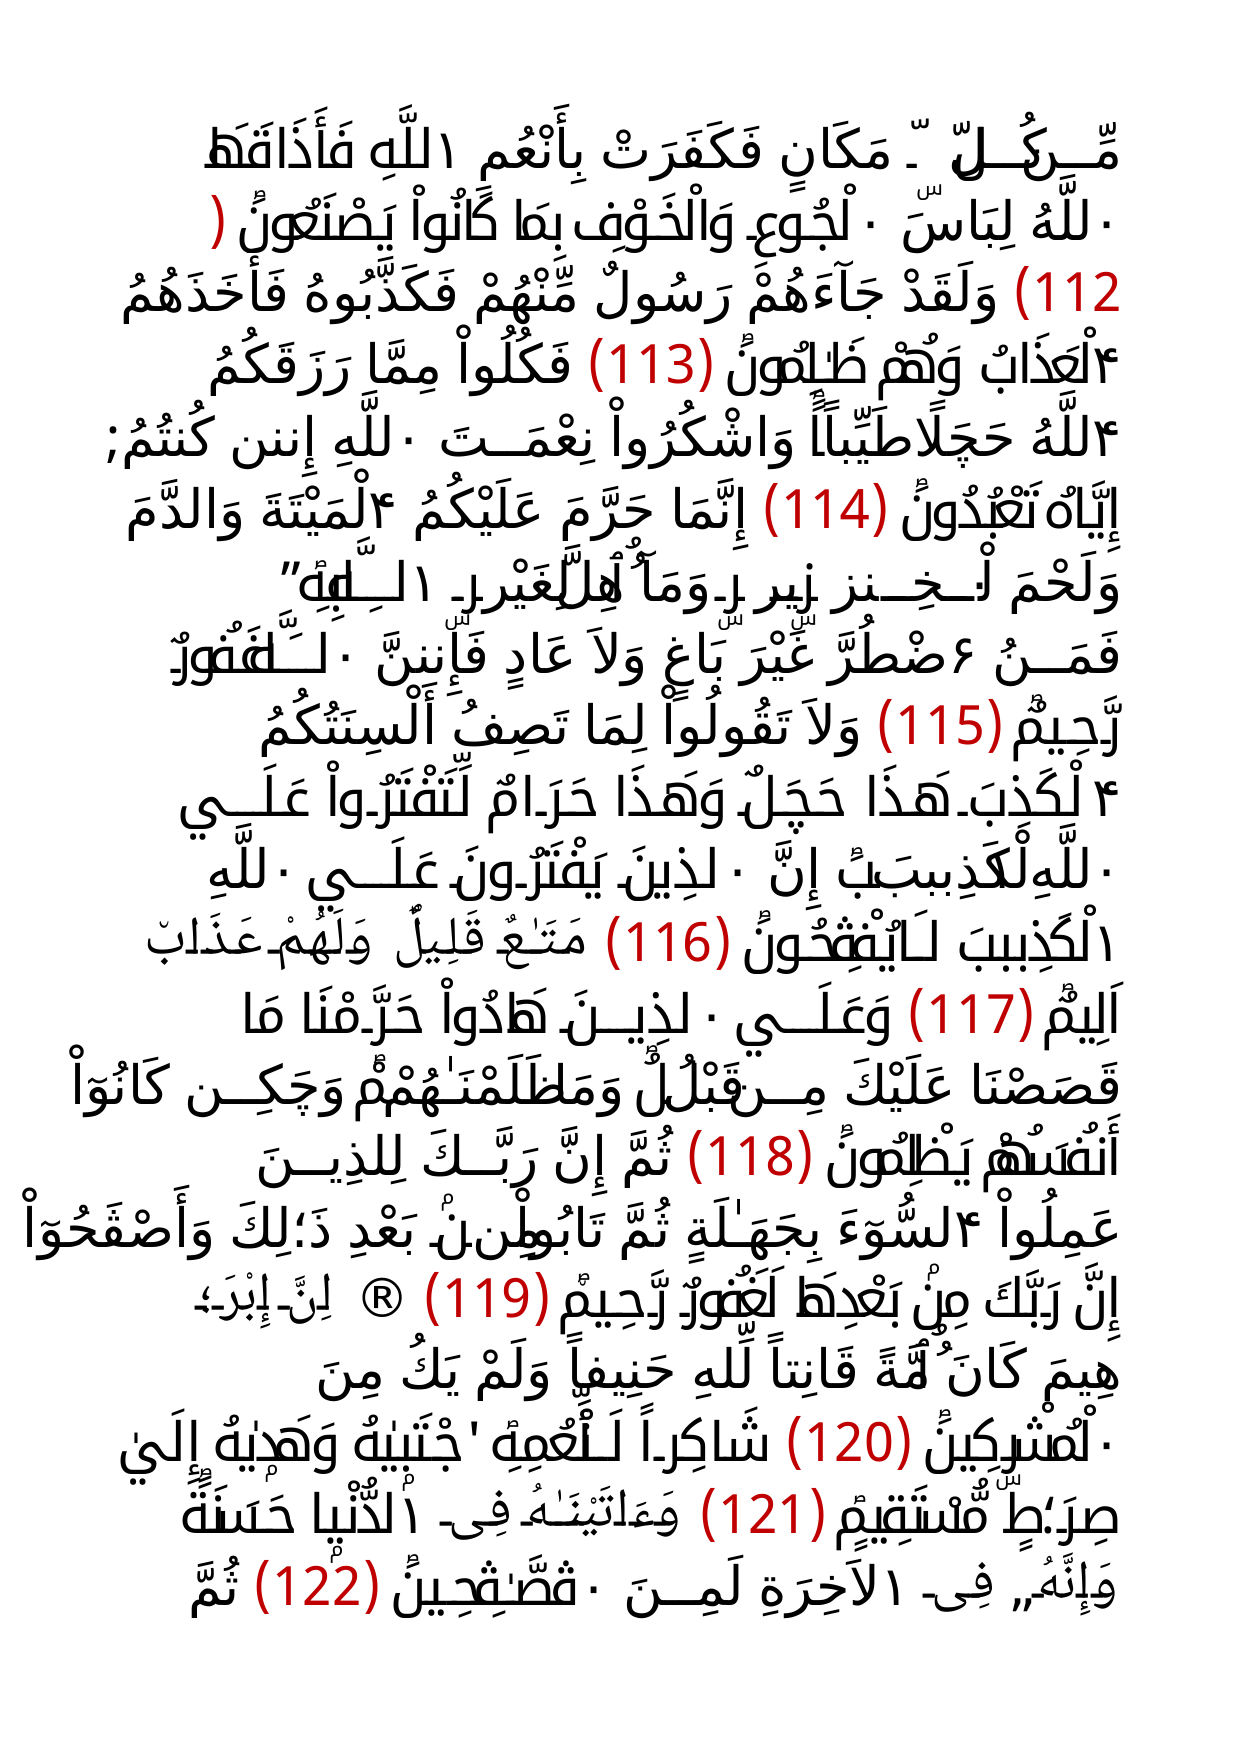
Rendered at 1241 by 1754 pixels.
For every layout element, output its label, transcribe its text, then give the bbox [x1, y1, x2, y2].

text وَلَيُبَيِّنَــنَّ لَكُمْ يَوْمَ ۰لْقِيَـٰمَةِ مَا كُنتُمْ فِيهِ تَخْتَلِفُونَؐ (92) وَلَوْ شَآءَ ۰للَّهُ لَجَعَلَكُمُ; ٱُمَّةً وَ؛حِدَةًؐ وَچَكِنْ يُّضِلُّ مَنْ يَّشَآءُ وَيَهْدِى مَـنْ يَّشَآءُؐ وَلَتُسْـَٔلُــنَّ عَمَّا كُنتُمْ تَعْمَلُونَؐ (93) وَلاَ تَتَّخِذُوٓاْ أَيْمَـٰنَكُمْ دَخَلَۢا بَيْنَكُمْ فَتَزۣلَّ قَدَمٛ بَعْدَ ثُبُوتِهَا وَتَذُوقُواْ ۴لسُّوٓءَ بِمَا صَدَدتُّمْ عَــن سَبِيـلِ ۱للَّهِ وَلَكُمْ عَذَاببب٘ عَظِيمٌؐ (94) وَلاَ تَشْتَرُواْ بِعَهْدِ ۱للَّهِ ثَمَناً قَلِيلٗؐا اِنَّمَا عِندَ ۰للَّهِ هُوَ خَيْرٌ لَّكُمُ; إِن كُنتُمْ تَعْلَمُونَؐ (95) مَا عِندَكُمْ يَنفَدُؐ وَمَا عِندَ ۰للَّهِ بَاقٍؐ وَڤَيَجْزۣيَــنَّ ۰لذِيــنَ صَبَرُوٓاْ أَجْرَهُم بِأَحْسَـنِ مَا كَانُواْ يَعْمَلُونَؐ (96) مَــنْ عَمِــلَ صَـٰڤِحاً مِّن ذَكَر۫ اَوُ ۷نثۭيٰ وَهُوَ مُومِــنٌ فَڤَنُحْيِيَنَّهُ„ حَيَوٰةً طَيِّبَةً وَڤَنَجْزۣيَنَّهُمُ; أَجْرَهُم بِأَحْسَـنِ مَا كَانُواْ يَعْمَلُونَؐ (97) ® فَإِذَا قَرَأْتَ ۰لْقُرْءَانَ فَاسْتَعِذْ بِاللَّهِ مِــنَ ۰لشَّيْطَـٰنِ ۱لرَّجِيمِؐ (98) إِنَّهُ„ لَيْــسَ لَهُ„ سُلْطَـٰــن٘ عَلَي ۰لذِيــنَ ءَامَنُواْ وَعَلَيٰ رَبِّهِمْ يَتَوَكَّلُونَؐ (99) إِنَّمَا سُلْطَـٰنُهُ„ عَلَــي ۰لذِينَ يَتَوَلَّوْنَهُ„ وَالذِينَ هُم بِهِ” مُشْرۣكُونَؐ (100) وَإِذَا بَدَّلْنَآ ءَايَةً مَّكَانَ ءَايَةٍ وَاللَّهُ أَعْلَمُ بِمَا يُنَزّۣلُ قَالُوٓاْ إِنَّمَآ أَنتَ مُفْتَرٙؐ بَلَ اَكْثَرُهُمْ لاَ يَعْلَمُونَؐ (101) قُلْ نَزَّلَهُ„ رُوحُ ۴لْقُدُسِ مِن رَّبِّــكَ بِالْحَقِّ لِيُثَبِّــتَ ۰لذِيــنَ ءَامَنُواْ وَهُديً وَبُشْرۭيٰ لِلْمُسْلِمِينَؐ (102) وَلَقَدْ نَعْلَمُ أَنَّهُمْ يَقُولُونَ إِنَّمَا يُعَلِّمُهُ„ بَشَرٌؐ لِّسَانُ ۴ﻟ﮲ يُڤْحِدُونَ إِلَيْهِ أَعْجَمِيٌّ وَهَـٰذَا لِسَان٘ عَرَبِــيٌّ مُّبِين٘ؐ (103) اِنَّ ۰لذِيــنَ لاَ يُومِنُونَ بِـَٔايَـٰــتِ ۱للَّهِ لاَ يَهْدِيهِمُ ۴للَّهُؐ وَلَهُمْ عَذَاب٘ اَلِيم٘ؐ (104) اِنَّمَا يَفْتَرۣى ۱لْكَذِبَ ۰لذِينَ لاَ يُومِنُونَ بِـَٔايَـٰتِ ۱للَّهِؐ وَٱُوْلَئِــكَ هُمُ ۴لْكَـٰذِبُونَؐ (105) مَن كَفَرَ بِاللَّهِ مِـنۢ بَعْدِ إِيمَـٰنِهِ“ إِلاَّ مَــنُ ۷كْرۣهَ وَقَلْبُهُ„ مُطْمَئِنّٛ بِالِايمَـٰنِؐ وَچَكِــن مَّـن شَرَحَ بِالْكُفْرۣ صَدْراً فَعَلَيْهِمْ غَضَــبٌ مِّــنَ ۰للَّهِؐ وَلَهُمْ عَذَاب٘ عَظِيمٌؐ (106) ذَ؛لِــكَ بِأَنَّهُمُ èسْتَحَبُّواْ ۴لْحَيَوٰةَ ۰لدُّنْيۭا عَلَــي ۰لاَخِرَةِ وَأَنننَّ ۰للَّهَ لاَ يَهْدِى ۱لْقَوْمَ ۰لْكۭـٰفِرۣينَؐ (107) ٱُوْلَئِــكَ ۰لذِيــنَ طَبَعَ ۰للَّهُ عَلَــيٰ قُلُوبِهِمْ وَسَمْعِهِمْ وَأَبْصۭـٰرۣهِمْؐ وَٱُوْلَئِكَ هُمُ ۴لْغَـٰفِلُونَؐ (108) لاَ جَرَمَ أَنَّهُمْ فِى ۱لاَخِرَةِ هُمُ ۴لْخَـٰسِرُونَؐ (109) ثُمَّ إِنَّ رَبَّكَ لِلذِيــنَ هَاجَرُواْ مِـنۢ بَعْدِ مَا فُتِنُواْ ثُمَّ جَـٰهَدُواْ وَصَبَرُوٓاْ إِنَّ رَبَّــكَ مِـنۢ بَعْدِهَا لَغَفُورٌ رَّحِيمٌؐ (110) © يَوْمَ تَاتِى كُلُّ نَفْسٍ تُجَـٰدِلُ عَن نَّفْسِهَا وَتُوَفّۭــيٰ كُلُّ نَفْسٍ مَّا عَمِلَتْ وَهُمْ لاَ يُظْلَمُونَؐ (111) وَضَرَبَ ۰للَّهُ مَثَلًا قَرْيَةً كَانَتَ —امِنَةً مُّطْمَئِنَّةً يَاتِيهَا رۣزْقُهَا رَغَداً مِّــن كُــلّۣ مَكَانٍ فَكَفَرَتْ بِأَنْعُمِ ۱للَّهِ فَأَذَاقَهَا ۰للَّهُ لِبَاسَ ۰لْجُوعِ وَالْخَوْفِ بِمَا كَانُواْ يَصْنَعُونَؐ (112) وَلَقَدْ جَآءَهُمْ رَسُولٌ مِّنْهُمْ فَكَذَّبُوهُ فَأَخَذَهُمُ ۴لْعَذَابُ وَهُمْ ظَـٰلِمُونَؐ (113) فَكُلُواْ مِمَّا رَزَقَكُمُ ۴للَّهُ حَچَلًا طَيِّباًؐ وَاشْكُرُواْ نِعْمَــتَ ۰للَّهِ إِننن كُنتُمُ; إِيَّاهُ تَعْبُدُونَؐ (114) إِنَّمَا حَرَّمَ عَلَيْكُمُ ۴لْمَيْتَةَ وَالدَّمَ وَلَحْمَ ۰لْخِنزۣيرۣ وَمَآ ٱُهِلَّ لِغَيْرۣ ۱للَّهِ بِهِؐ” فَمَــنُ ۶ضْطُرَّ غَيْرَ بَاغٍ وَلاَ عَادٍ فَإِنننَّ ۰للَّهَ غَفُورٌ رَّحِيمٌؐ (115) وَلاَ تَقُولُواْ لِمَا تَصِفُ أَلْسِنَتُكُمُ ۴لْكَذِبَ هَـٰذَا حَچَلٌ وَهَـٰذَا حَرَامٌ لِّتَفْتَرُواْ عَلَــي ۰للَّهِ ۱لْكَذِبببَؐ إِنَّ ۰لذِينَ يَفْتَرُونَ عَلَــي ۰للَّهِ ۱لْكَذِبببَ لاَ يُفْڤِحُونَؐ (116) مَتَـٰعٌ قَلِيلٌؐ وَلَهُمْ عَذَاب٘ اَلِيمٌؐ (117) وَعَلَــي ۰لذِيــنَ هَادُواْ حَرَّمْنَا مَا قَصَصْنَا عَلَيْكَ مِــن قَبْلُؐ وَمَا ظَلَمْنَـٰهُمْؐ وَچَكِــن كَانُوٓاْ أَنفُسَهُمْ يَظْلِمُونَؐ (118) ثُمَّ إِنَّ رَبَّــكَ لِلذِيــنَ عَمِلُواْ ۴لسُّوٓءَ بِجَهَـٰلَةٍ ثُمَّ تَابُواْ مِنۢ بَعْدِ ذَ؛لِكَ وَأَصْڤَحُوٓاْ إِنَّ رَبَّكَ مِنۢ بَعْدِهَا لَغَفُورٌ رَّحِيم٘ؐ (119) ® اِنَّ إِبْرَ؛هِيمَ كَانَ ٱُمَّةً قَانِتاً لِّلهِ حَنِيفاً وَلَمْ يَكُ مِنَ ۰لْمُشْرۣكِينَؐ (120) شَاكِراً لَأِّنْعُمِهِؐ 'جْتَبۭيٰهُ وَهَدۭيٰهُ إِلَيٰ صِرَ؛طٍ مُّسْتَقِيمٍؐ (121) وَءَاتَيْنَـٰهُ فِى ۱لدُّنْيۭا حَسَنَةًؐ وَإِنَّهُ„ فِى ۱لاَخِرَةِ لَمِــنَ ۰ڤصَّـٰڤِحِينَؐ (122) ثُمَّ أَوْحَيْنَآ إِلَيْــكَ أَنِ 'تَّبِعْ مِلَّةَ إِبْرَ؛هِيمَ حَنِيفاًؐ وَمَا كَانَ مِــنَ ۰لْمُشْرۣكِينَؐ (123) إِنَّمَا جُعِلَ ۰لسَّبْــتُ عَلَي ۰لذِينَ "خْتَلَفُواْ فِيهِؐ وَإِنَّ رَبَّــكَ ڤَيَحْكُمُ بَيْنَهُمْ يَوْمَ ۰لْقِيَـٰمَةِ فِيمَا كَانُواْ فِيهِ يَخْتَلِفُونَؐ (124) ۸دْعُ إِلَيٰ سَبِيلِ رَبِّــكَ بِالْحِكْمَةِ وَالْمَوْعِظَةِ ۱لْحَسَنَةِ وَجَـٰدِلْهُم بِالتِى هِيَ أَحْسَـنُؐ إِنَّ رَبَّــكَ هُوَ أَعْلَمُ بِمَــن ضَلَّ عَن سَبِيلِهِؐ” وَهُوَ أَعْلَمُ بِالْمُهْتَدِيـنَؐ (125) وَإِنْ عَاقَبْتُمْ فَعَاقِبُواْ بِمِثْــلۣ مَا عُوقِبْتُم بِهِؐ” وَلَـئِــن صَبَرْتُمْ لَهُوَ خَيْرٌ لِّلصَّـٰبِـرۣينَؐ (126) وَاصْبِرْؐ وَمَا صَبْرُكككَ إِلاَّ بِاللَّهِؐ وَلاَ تَحْزَنْ عَلَيْهِمْ وَلاَ تَــكُ فِى ضَيْقٍ مِّمَّا يَمْكُرُونَؐ (127) إِنننَّ ۰للَّهَ مَعَ ۰لذِينَ "تَّقَواْ وَّالذِيــنَ هُم مُّحْسِنُونَ (128) [118, 118, 1122, 1628]
